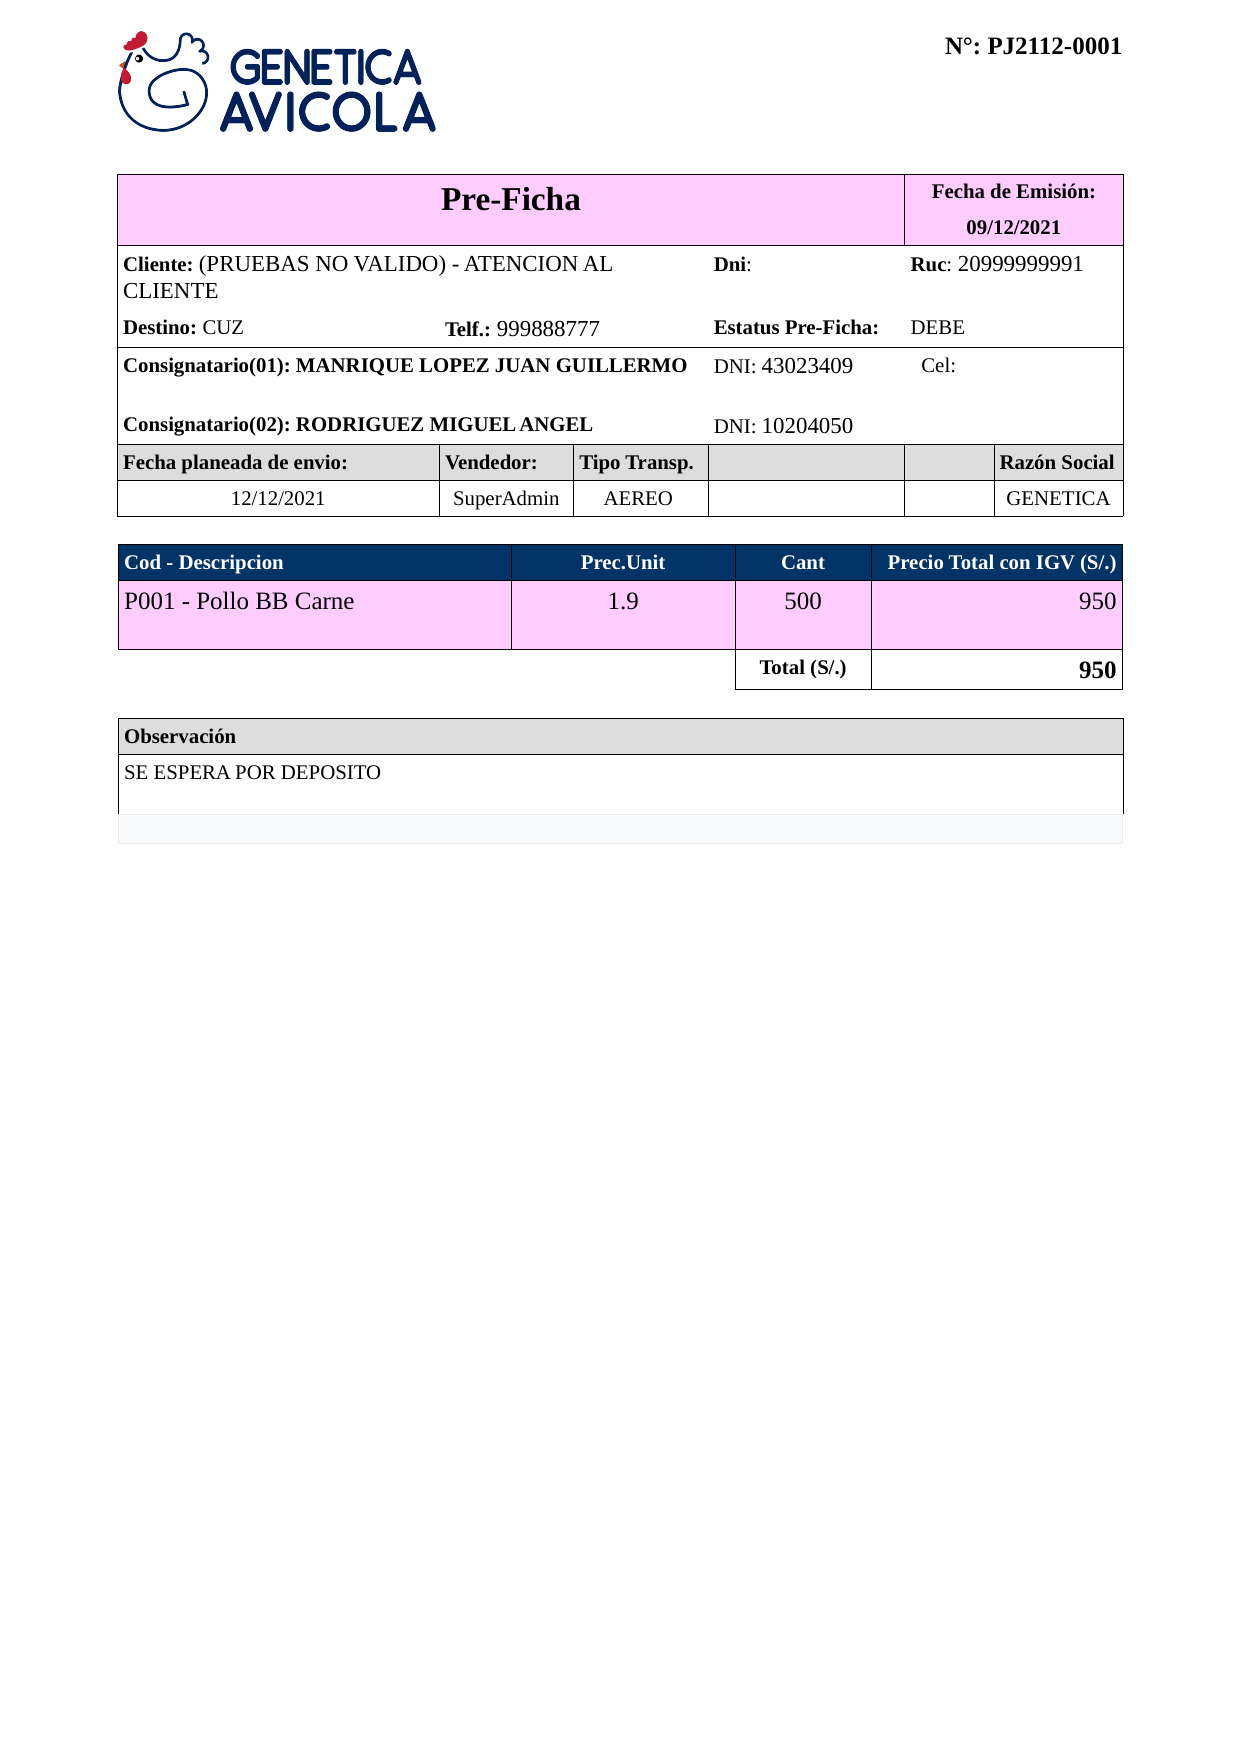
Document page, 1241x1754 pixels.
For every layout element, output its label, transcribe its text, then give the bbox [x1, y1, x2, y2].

table_cell [511, 650, 735, 689]
table_header Cant [736, 545, 871, 580]
table_cell DNI: 43023409 [708, 348, 916, 406]
table_cell Cliente: (PRUEBAS NO VALIDO) - ATENCION AL CLIENTE [118, 246, 708, 309]
table_cell [905, 481, 994, 516]
table_header Cod - Descripcion [119, 545, 511, 580]
table_cell 09/12/2021 [905, 209, 1123, 245]
table_cell SE ESPERA POR DEPOSITO [119, 755, 1123, 813]
table_cell Telf.: 999888777 [439, 309, 708, 347]
table_cell 950 [872, 650, 1122, 689]
table_cell 500 [736, 581, 871, 649]
table_cell 950 [872, 581, 1122, 649]
table_cell GENETICA [995, 481, 1123, 516]
table_cell Fecha planeada de envio: [118, 445, 439, 480]
table_header Prec.Unit [512, 545, 735, 580]
picture [118, 31, 436, 132]
table_cell Ruc: 20999999991 [905, 246, 1123, 309]
table_cell 12/12/2021 [118, 481, 439, 516]
table_cell AEREO [574, 481, 708, 516]
table_cell P001 - Pollo BB Carne [119, 581, 511, 649]
table_cell Razón Social [995, 445, 1123, 480]
table_header Pre-Ficha [118, 175, 904, 245]
table_cell 1.9 [512, 581, 735, 649]
table_cell Tipo Transp. [574, 445, 708, 480]
table_header Precio Total con IGV (S/.) [872, 545, 1122, 580]
table_cell [709, 445, 904, 480]
table_cell [905, 445, 994, 480]
table_cell Consignatario(02): RODRIGUEZ MIGUEL ANGEL [118, 406, 708, 444]
table_cell DNI: 10204050 [708, 406, 1123, 444]
table_cell [118, 650, 511, 689]
table_cell Consignatario(01): MANRIQUE LOPEZ JUAN GUILLERMO [118, 348, 708, 406]
table_header Observación [119, 719, 1123, 754]
table_cell SuperAdmin [440, 481, 573, 516]
table_cell Estatus Pre-Ficha: [708, 309, 904, 347]
table_cell Vendedor: [440, 445, 573, 480]
table_cell Total (S/.) [736, 650, 871, 689]
table_header Fecha de Emisión: [905, 175, 1123, 209]
table_cell Cel: [916, 348, 1123, 406]
table_cell DEBE [905, 309, 1123, 347]
table_cell [709, 481, 904, 516]
table_cell Destino: CUZ [118, 309, 439, 347]
table_cell Dni: [708, 246, 904, 309]
